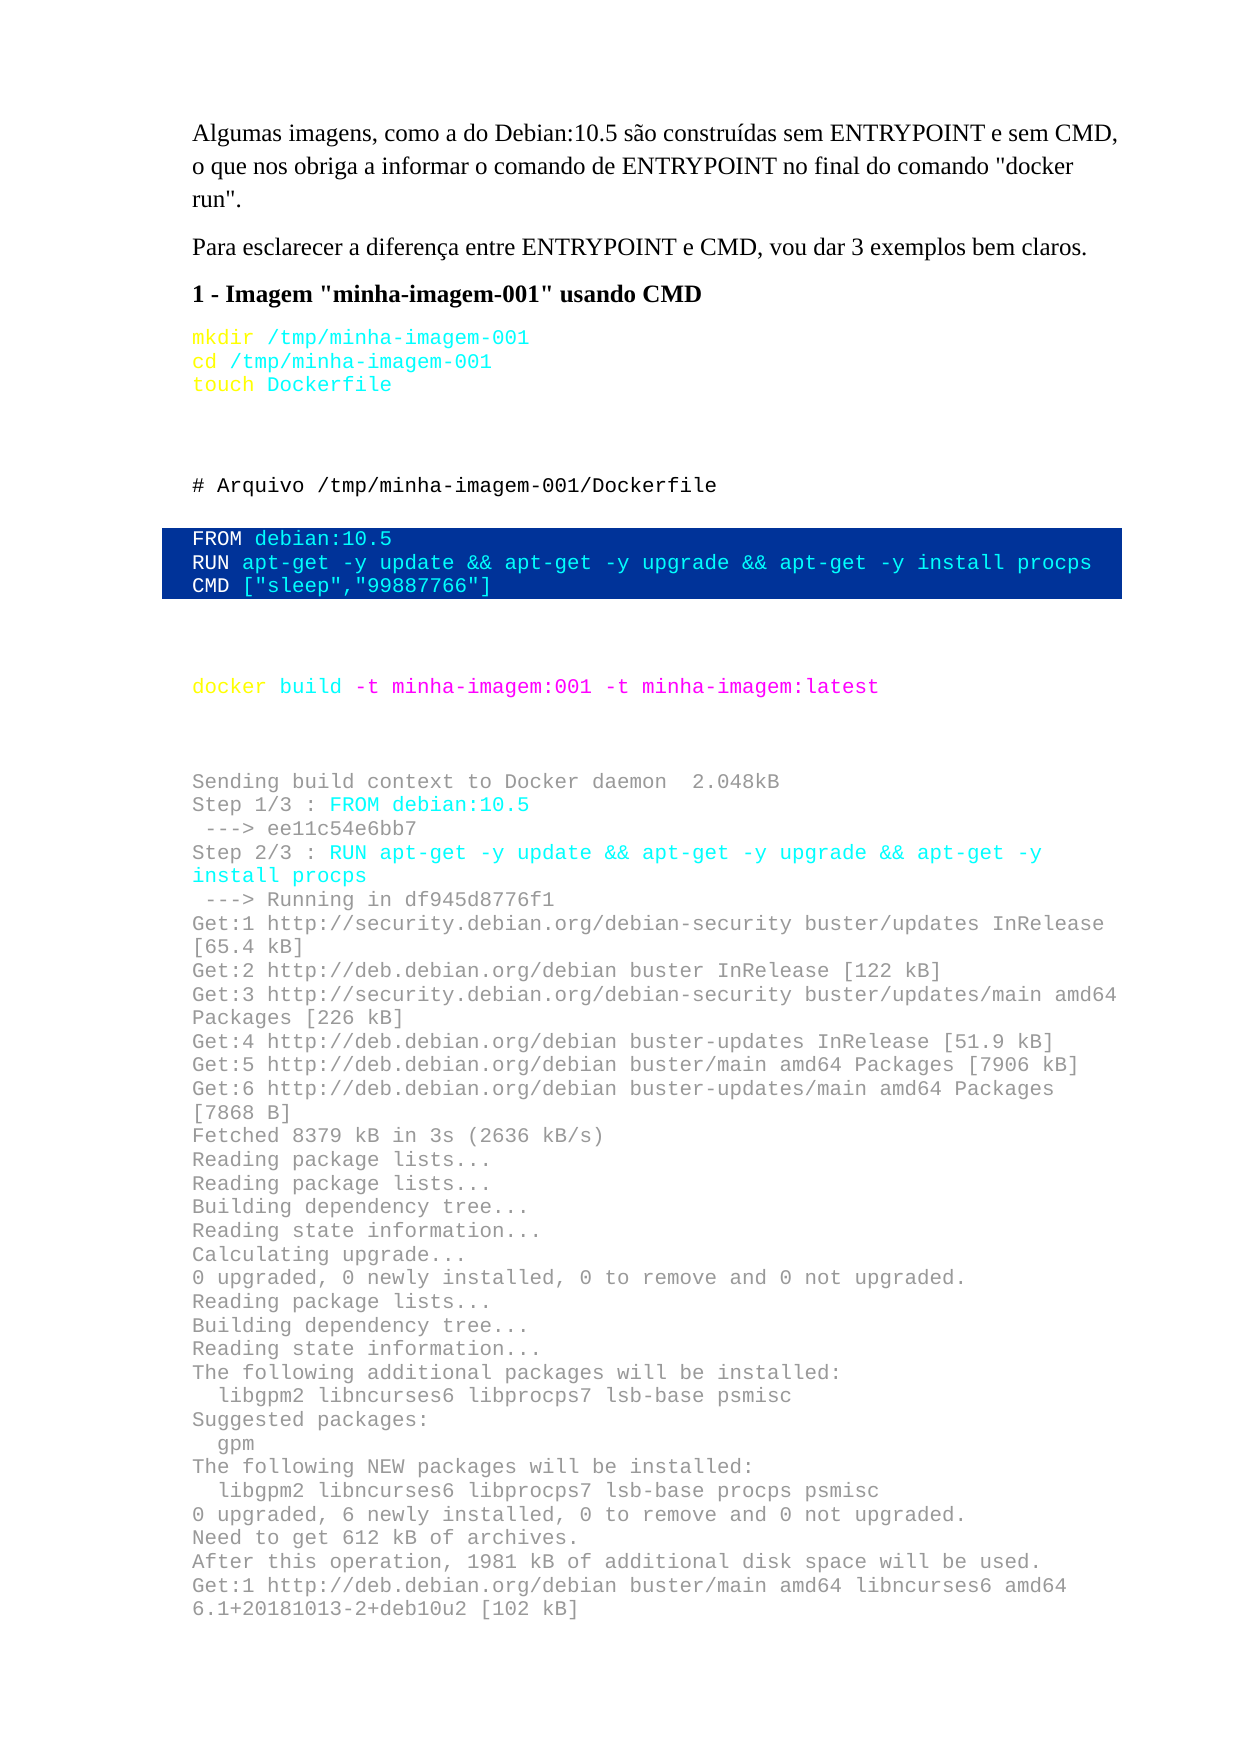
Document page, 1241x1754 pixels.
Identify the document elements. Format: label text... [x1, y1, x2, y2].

list CMD ["sleep","99887766"] [162, 575, 1122, 599]
list docker build -t minha-imagem:001 -t minha-imagem:latest /tmp/minha-imagem-001 [162, 676, 1122, 723]
list 0 upgraded, 0 newly installed, 0 to remove and 0 not upgraded. [162, 1267, 1122, 1291]
list Get:4 http://deb.debian.org/debian buster-updates InRelease [51.9 kB] [162, 1031, 1122, 1054]
list Calculating upgrade... [162, 1244, 1122, 1267]
list touch Dockerfile [162, 374, 1122, 398]
list # Arquivo /tmp/minha-imagem-001/Dockerfile [162, 475, 1122, 499]
list The following additional packages will be installed: [162, 1362, 1122, 1386]
list Fetched 8379 kB in 3s (2636 kB/s) [162, 1125, 1122, 1149]
list The following NEW packages will be installed: [162, 1456, 1122, 1480]
list mkdir /tmp/minha-imagem-001 [162, 327, 1122, 351]
list Get:6 http://deb.debian.org/debian buster-updates/main amd64 Packages [7868 B] [162, 1078, 1122, 1125]
list FROM debian:10.5 [162, 528, 1122, 552]
list Reading state information... [162, 1220, 1122, 1244]
list 0 upgraded, 6 newly installed, 0 to remove and 0 not upgraded. [162, 1504, 1122, 1527]
list Get:5 http://deb.debian.org/debian buster/main amd64 Packages [7906 kB] [162, 1054, 1122, 1078]
list Building dependency tree... [162, 1196, 1122, 1220]
list libgpm2 libncurses6 libprocps7 lsb-base procps psmisc [162, 1480, 1122, 1504]
list Reading state information... [162, 1338, 1122, 1362]
list Step 2/3 : RUN apt-get -y update && apt-get -y upgrade && apt-get -y install procps [162, 842, 1122, 889]
list Get:1 http://deb.debian.org/debian buster/main amd64 libncurses6 amd64 6.1+20181013-2+deb10u2 [102 kB] [162, 1575, 1122, 1622]
list Building dependency tree... [162, 1314, 1122, 1338]
list Get:3 http://security.debian.org/debian-security buster/updates/main amd64 Packages [226 kB] [162, 983, 1122, 1031]
list Step 1/3 : FROM debian:10.5 [162, 794, 1122, 818]
list Sending build context to Docker daemon 2.048kB [162, 771, 1122, 794]
list After this operation, 1981 kB of additional disk space will be used. [162, 1551, 1122, 1575]
list cd /tmp/minha-imagem-001 [162, 351, 1122, 374]
list gpm [162, 1433, 1122, 1456]
list libgpm2 libncurses6 libprocps7 lsb-base psmisc [162, 1386, 1122, 1409]
list Get:2 http://deb.debian.org/debian buster InRelease [122 kB] [162, 960, 1122, 983]
list ---> Running in df945d8776f1 [162, 889, 1122, 913]
list Reading package lists... [162, 1291, 1122, 1314]
list Reading package lists... [162, 1149, 1122, 1173]
list Para esclarecer a diferença entre ENTRYPOINT e CMD, vou dar 3 exemplos bem claros. [162, 232, 1122, 261]
list RUN apt-get -y update && apt-get -y upgrade && apt-get -y install procps [162, 552, 1122, 575]
list Get:1 http://security.debian.org/debian-security buster/updates InRelease [65.4 kB] [162, 913, 1122, 960]
list 1 - Imagem "minha-imagem-001" usando CMD [162, 279, 1122, 308]
list Reading package lists... [162, 1173, 1122, 1196]
list Suggested packages: [162, 1409, 1122, 1433]
list Algumas imagens, como a do Debian:10.5 são construídas sem ENTRYPOINT e sem CMD, o que nos obriga a informar o comando de ENTRYPOINT no final do comando "docker run". [162, 118, 1122, 213]
list Need to get 612 kB of archives. [162, 1527, 1122, 1551]
list ---> ee11c54e6bb7 [162, 818, 1122, 842]
